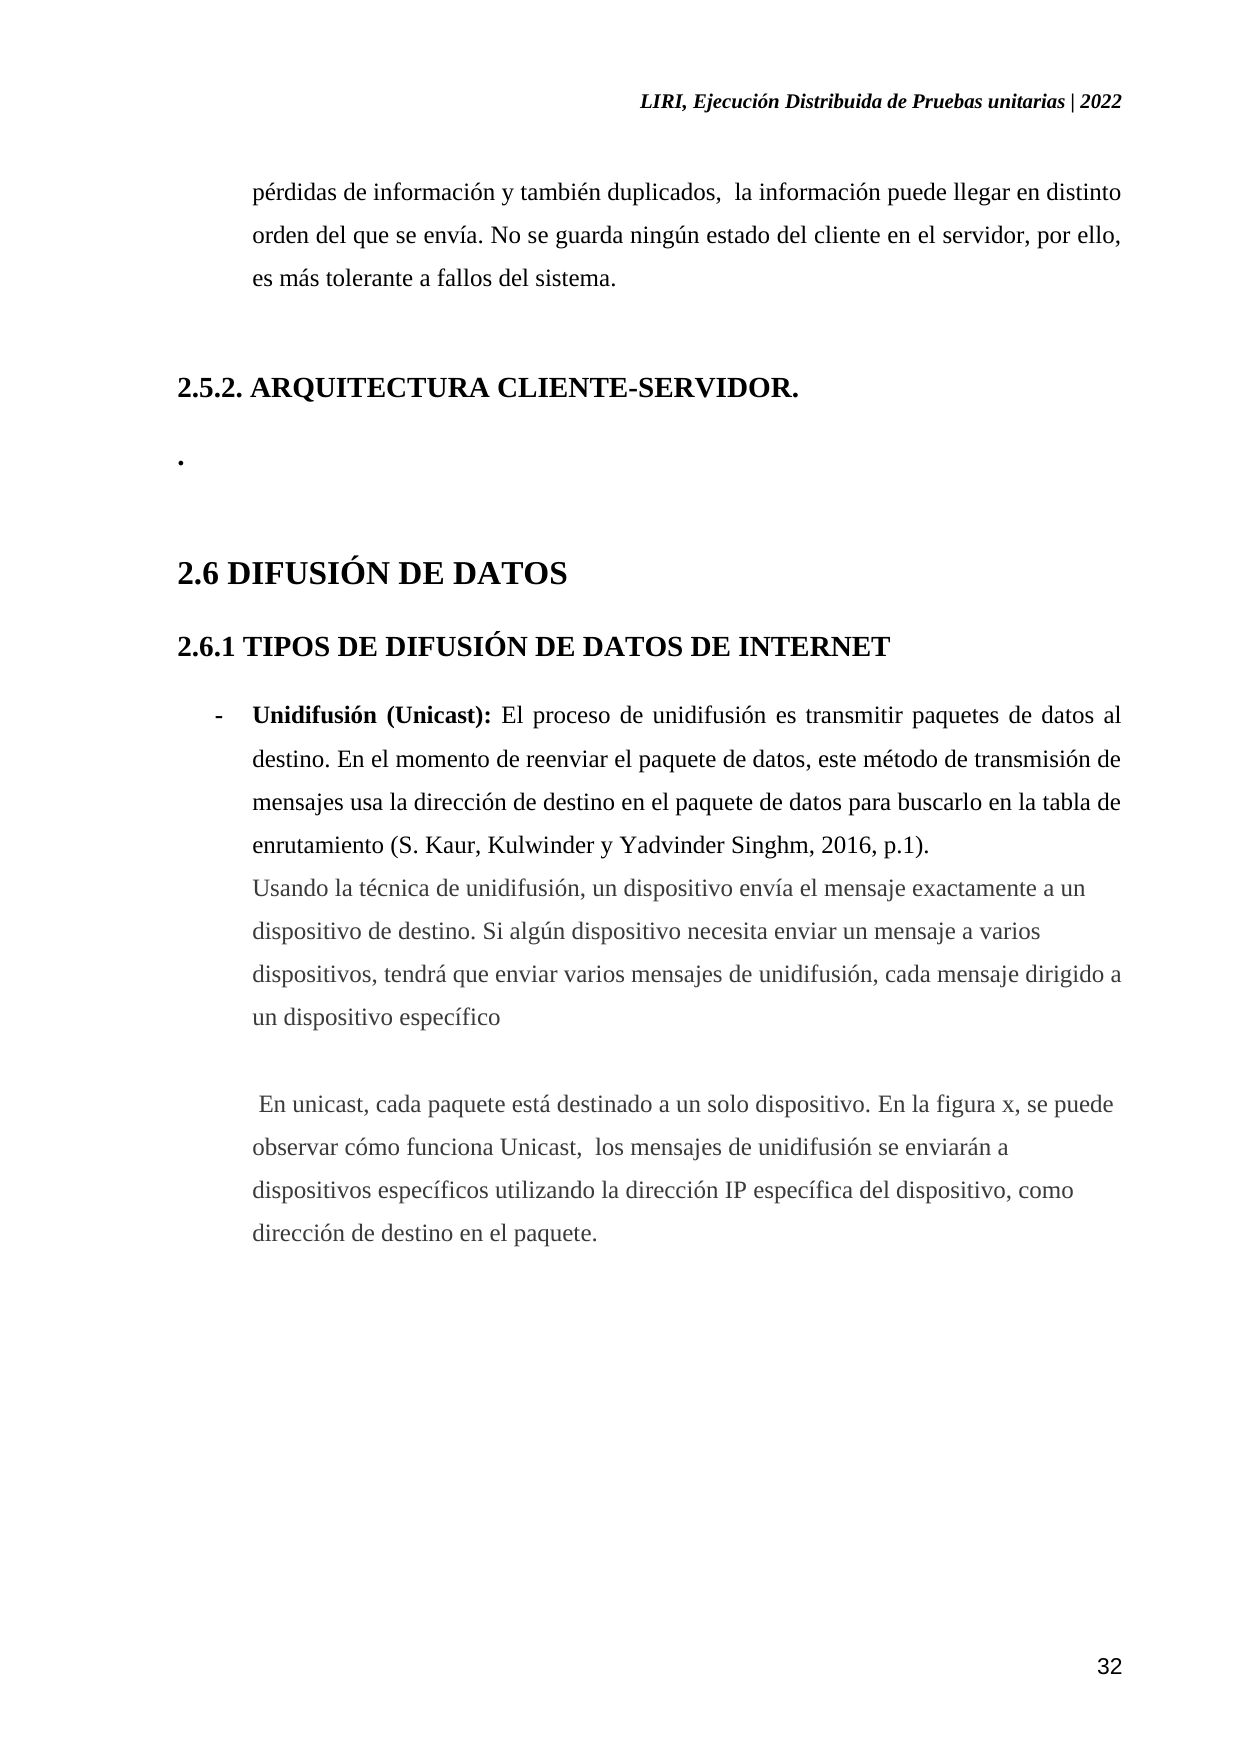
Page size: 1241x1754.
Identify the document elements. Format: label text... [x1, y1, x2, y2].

list pérdidas de información y también duplicados, la información puede llegar en distinto orden del que se envía. No se guarda ningún estado del cliente en el servidor, por ello, es más tolerante a fallos del sistema. [214, 177, 1122, 292]
subtitle . [177, 438, 1122, 472]
text En unicast, cada paquete está destinado a un solo dispositivo. En la figura x, se puede observar cómo funciona Unicast, los mensajes de unidifusión se enviarán a dispositivos específicos utilizando la dirección IP específica del dispositivo, como dirección de destino en el paquete. [252, 1089, 1122, 1247]
subtitle 2.6 DIFUSIÓN DE DATOS [177, 553, 1126, 591]
subtitle 2.5.2. ARQUITECTURA CLIENTE-SERVIDOR. [177, 370, 1122, 403]
text Usando la técnica de unidifusión, un dispositivo envía el mensaje exactamente a un dispositivo de destino. Si algún dispositivo necesita enviar un mensaje a varios dispositivos, tendrá que enviar varios mensajes de unidifusión, cada mensaje dirigido a un dispositivo específico [252, 873, 1122, 1031]
list Unidifusión (Unicast): El proceso de unidifusión es transmitir paquetes de datos al destino. En el momento de reenviar el paquete de datos, este método de transmisión de mensajes usa la dirección de destino en el paquete de datos para buscarlo en la tabla de enrutamiento (S. Kaur, Kulwinder y Yadvinder Singhm, 2016, p.1). [214, 701, 1122, 859]
subtitle 2.6.1 TIPOS DE DIFUSIÓN DE DATOS DE INTERNET [177, 629, 1122, 663]
